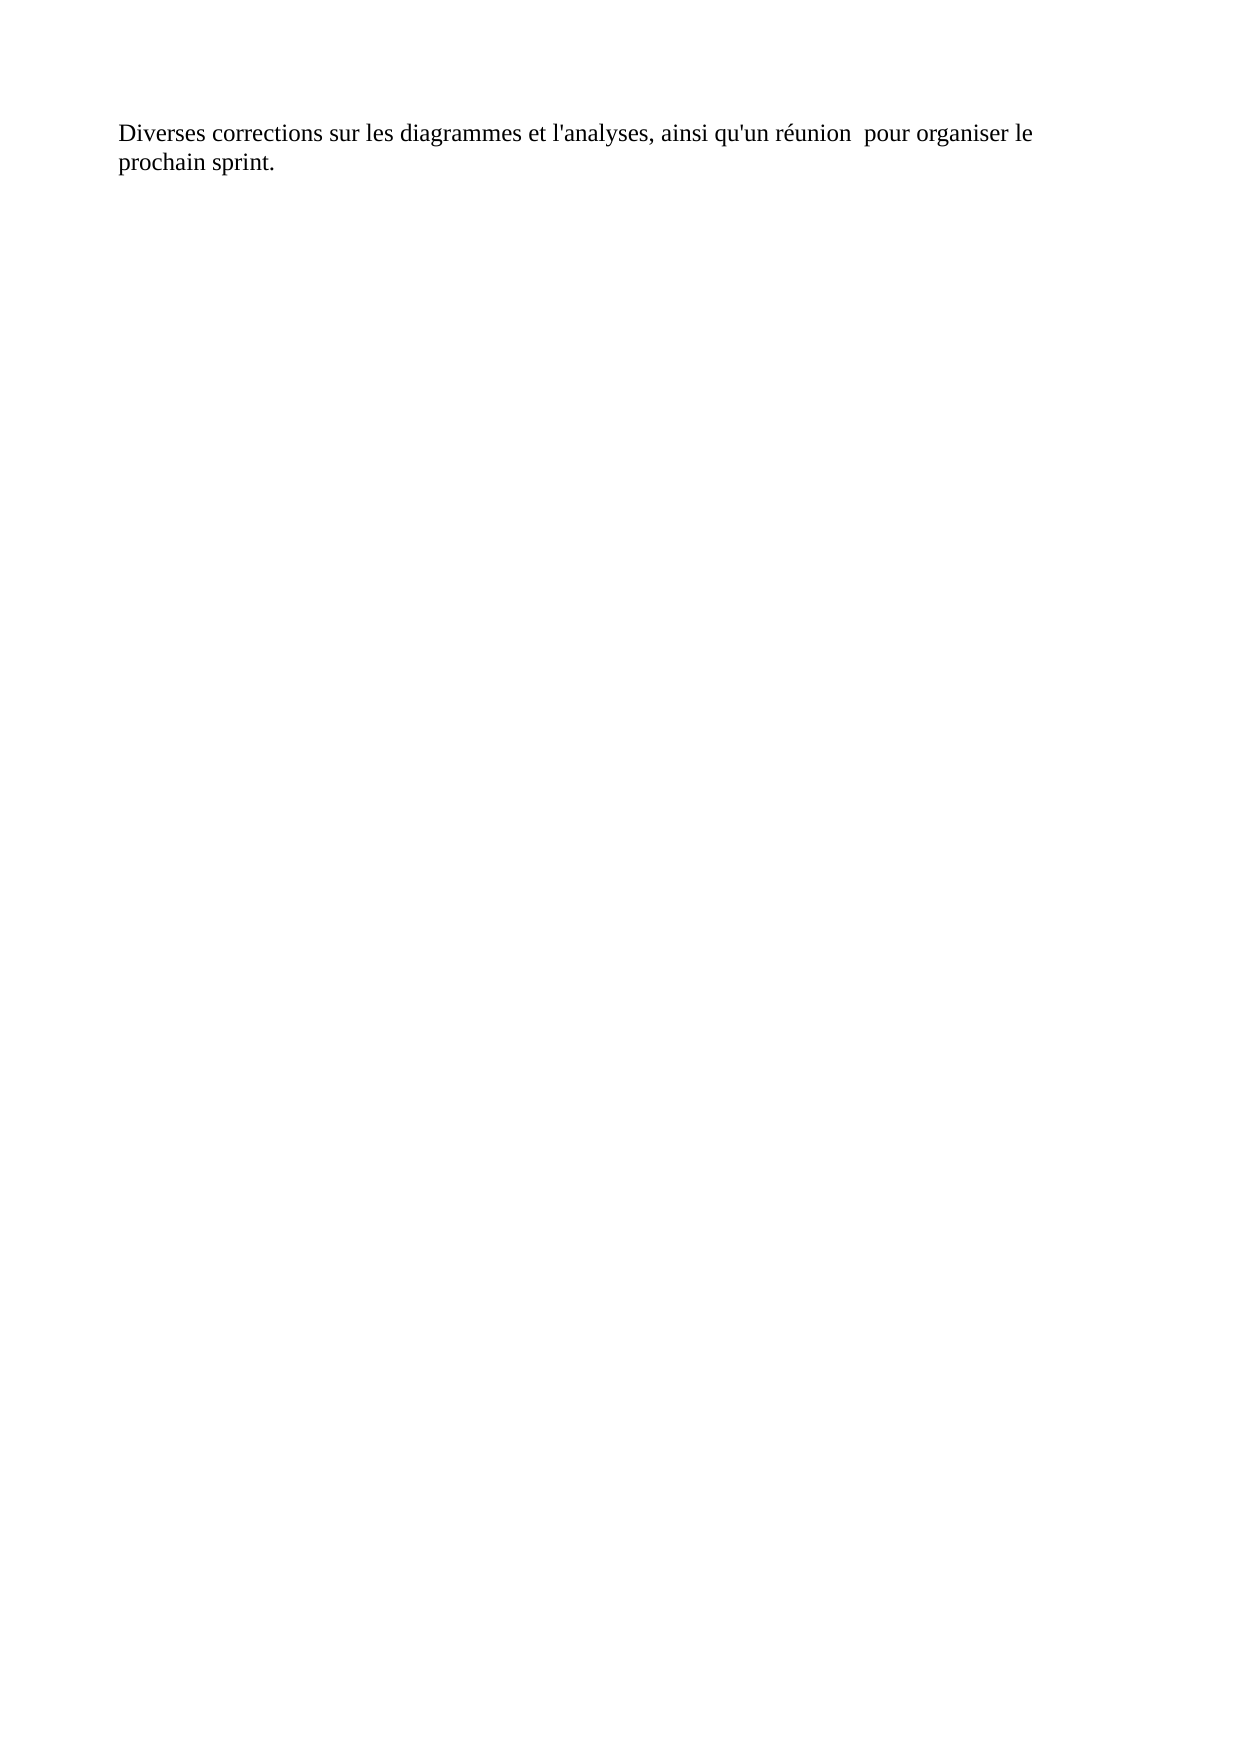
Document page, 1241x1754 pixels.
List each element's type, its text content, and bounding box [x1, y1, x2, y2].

text Diverses corrections sur les diagrammes et l'analyses, ainsi qu'un réunion pour organiser le prochain sprint. [118, 118, 1122, 176]
